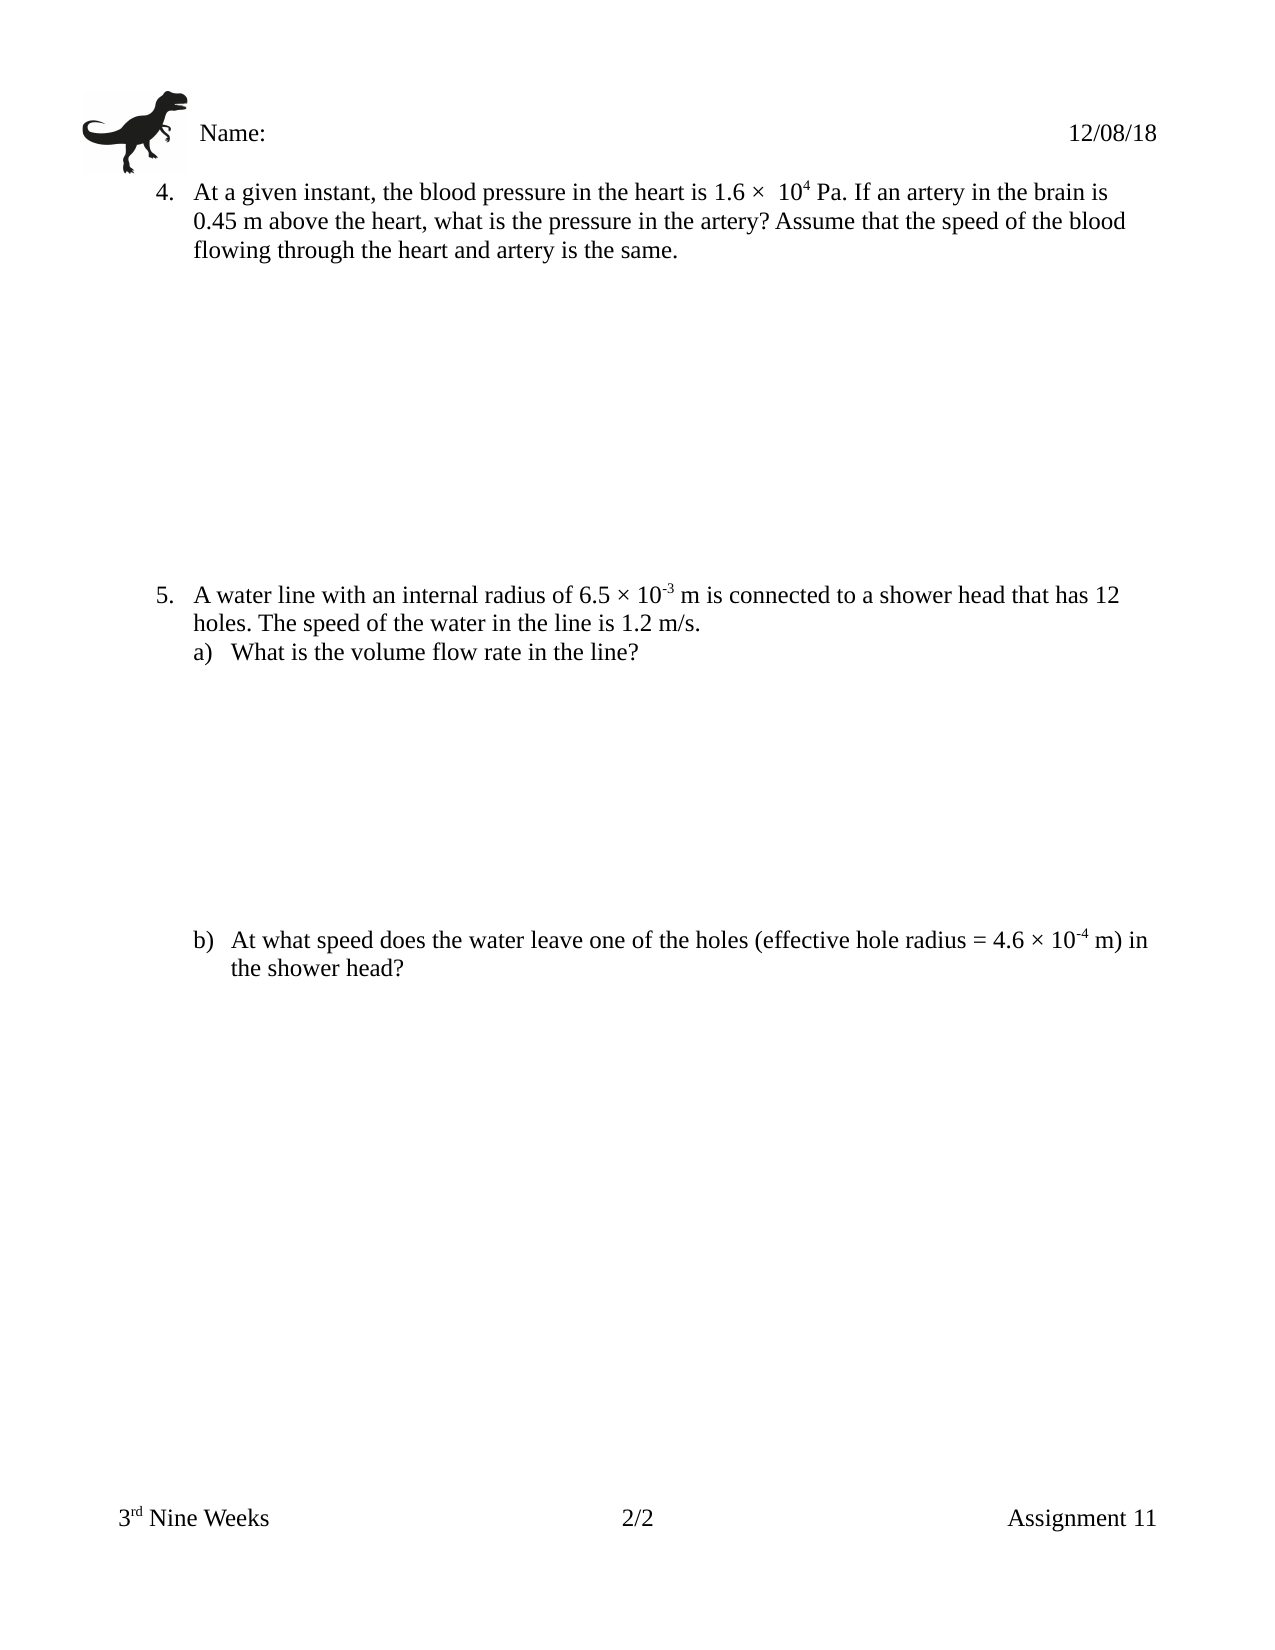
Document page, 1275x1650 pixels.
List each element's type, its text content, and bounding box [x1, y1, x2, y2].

list At a given instant, the blood pressure in the heart is 1.6 × 104 Pa. If an artery in the brain is 0.45 m above the heart, what is the pressure in the artery? Assume that the speed of the blood flowing through the heart and artery is the same. [156, 177, 1157, 263]
list A water line with an internal radius of 6.5 × 10-3 m is connected to a shower head that has 12 holes. The speed of the water in the line is 1.2 m/s. [156, 580, 1157, 637]
list At what speed does the water leave one of the holes (effective hole radius = 4.6 × 10-4 m) in the shower head? [193, 925, 1157, 982]
list What is the volume flow rate in the line? [193, 637, 1157, 666]
picture [82, 91, 188, 174]
